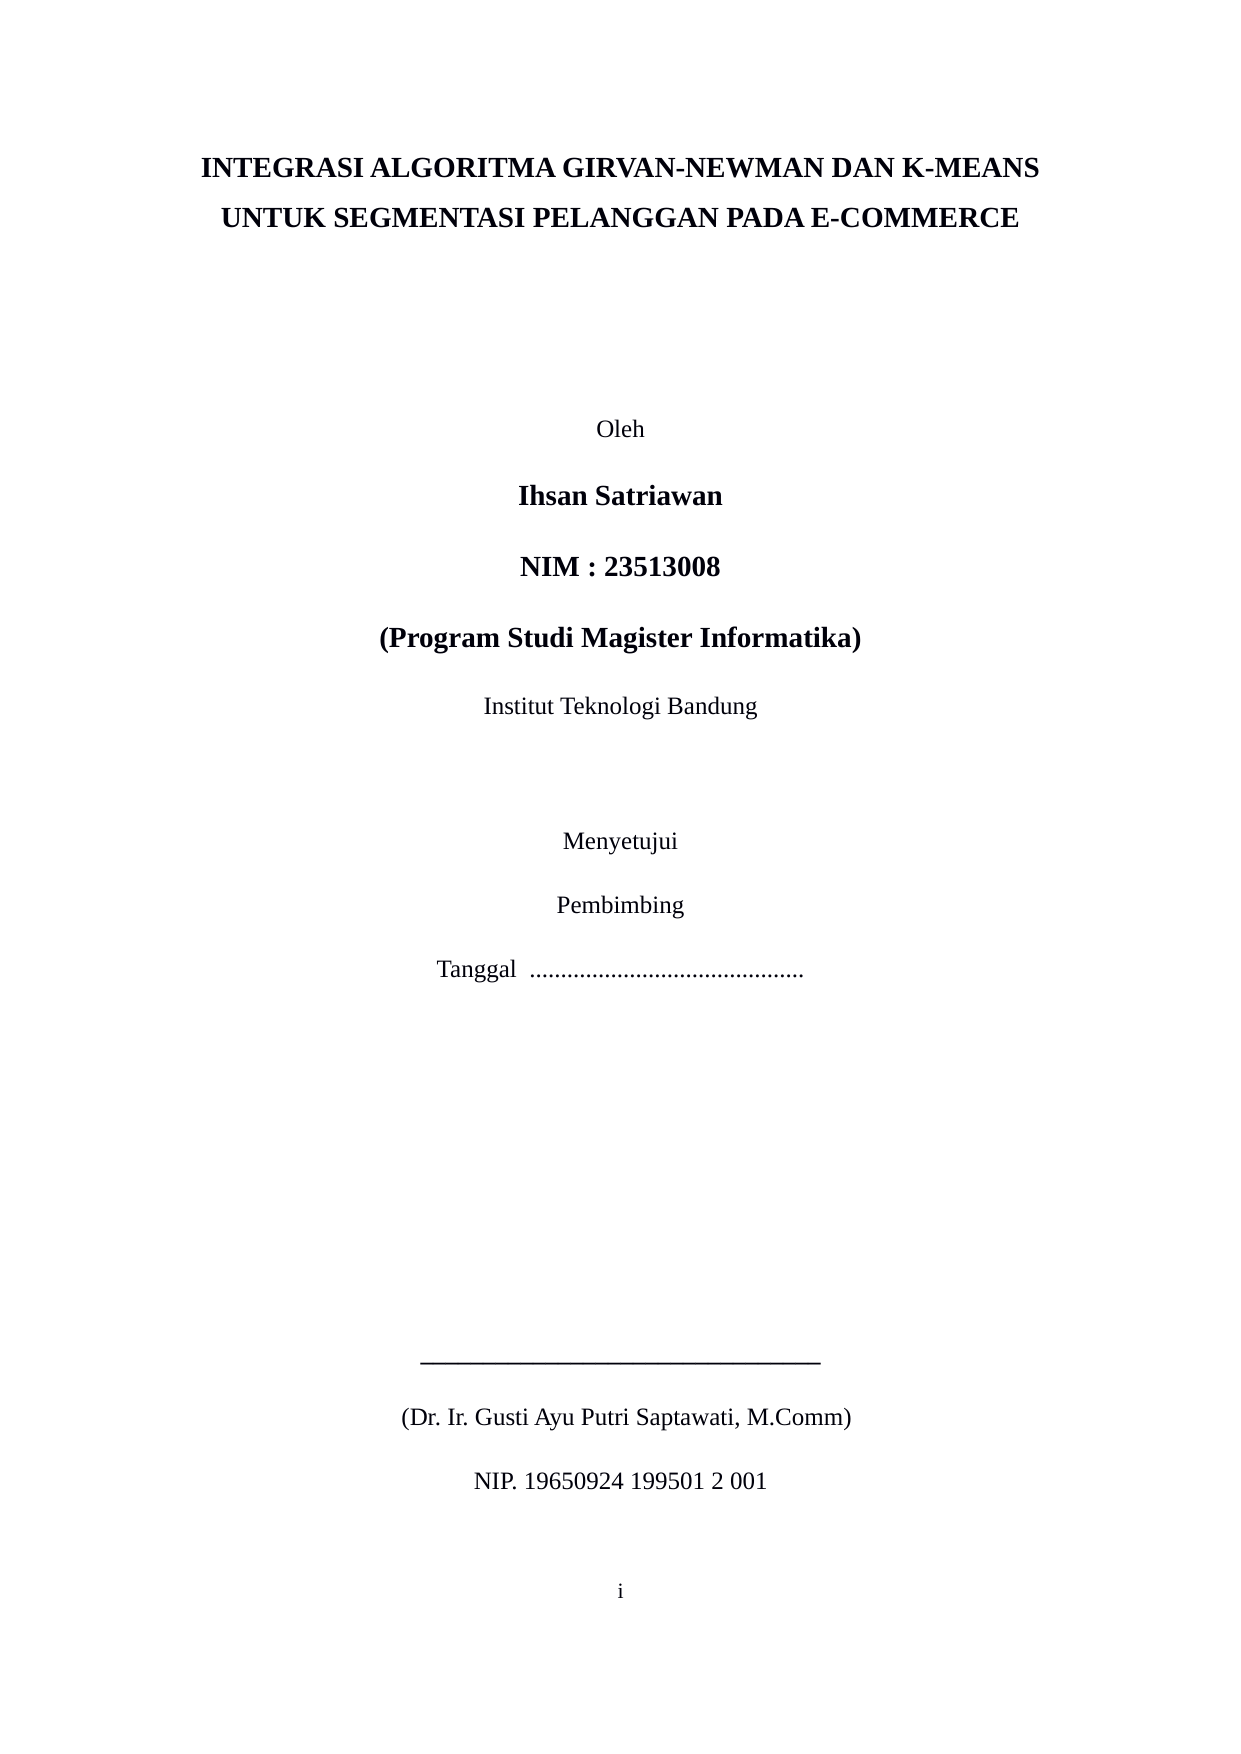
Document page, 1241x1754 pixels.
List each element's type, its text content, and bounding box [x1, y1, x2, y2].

text Tanggal ............................................ [187, 954, 1053, 983]
text (Dr. Ir. Gusti Ayu Putri Saptawati, M.Comm) [187, 1402, 1053, 1431]
text (Program Studi Magister Informatika) [187, 620, 1053, 653]
text NIP. 19650924 199501 2 001 [187, 1466, 1053, 1494]
text Ihsan Satriawan [187, 478, 1053, 511]
text NIM : 23513008 [187, 549, 1053, 582]
text ________________________________ [187, 1338, 1053, 1367]
text Institut Teknologi Bandung [187, 691, 1053, 720]
text Menyetujui [187, 826, 1053, 855]
text INTEGRASI ALGORITMA GIRVAN-NEWMAN DAN K-MEANS UNTUK SEGMENTASI PELANGGAN PADA E-COMMERCE [187, 150, 1053, 234]
text Oleh [187, 414, 1053, 442]
text Pembimbing [187, 890, 1053, 919]
